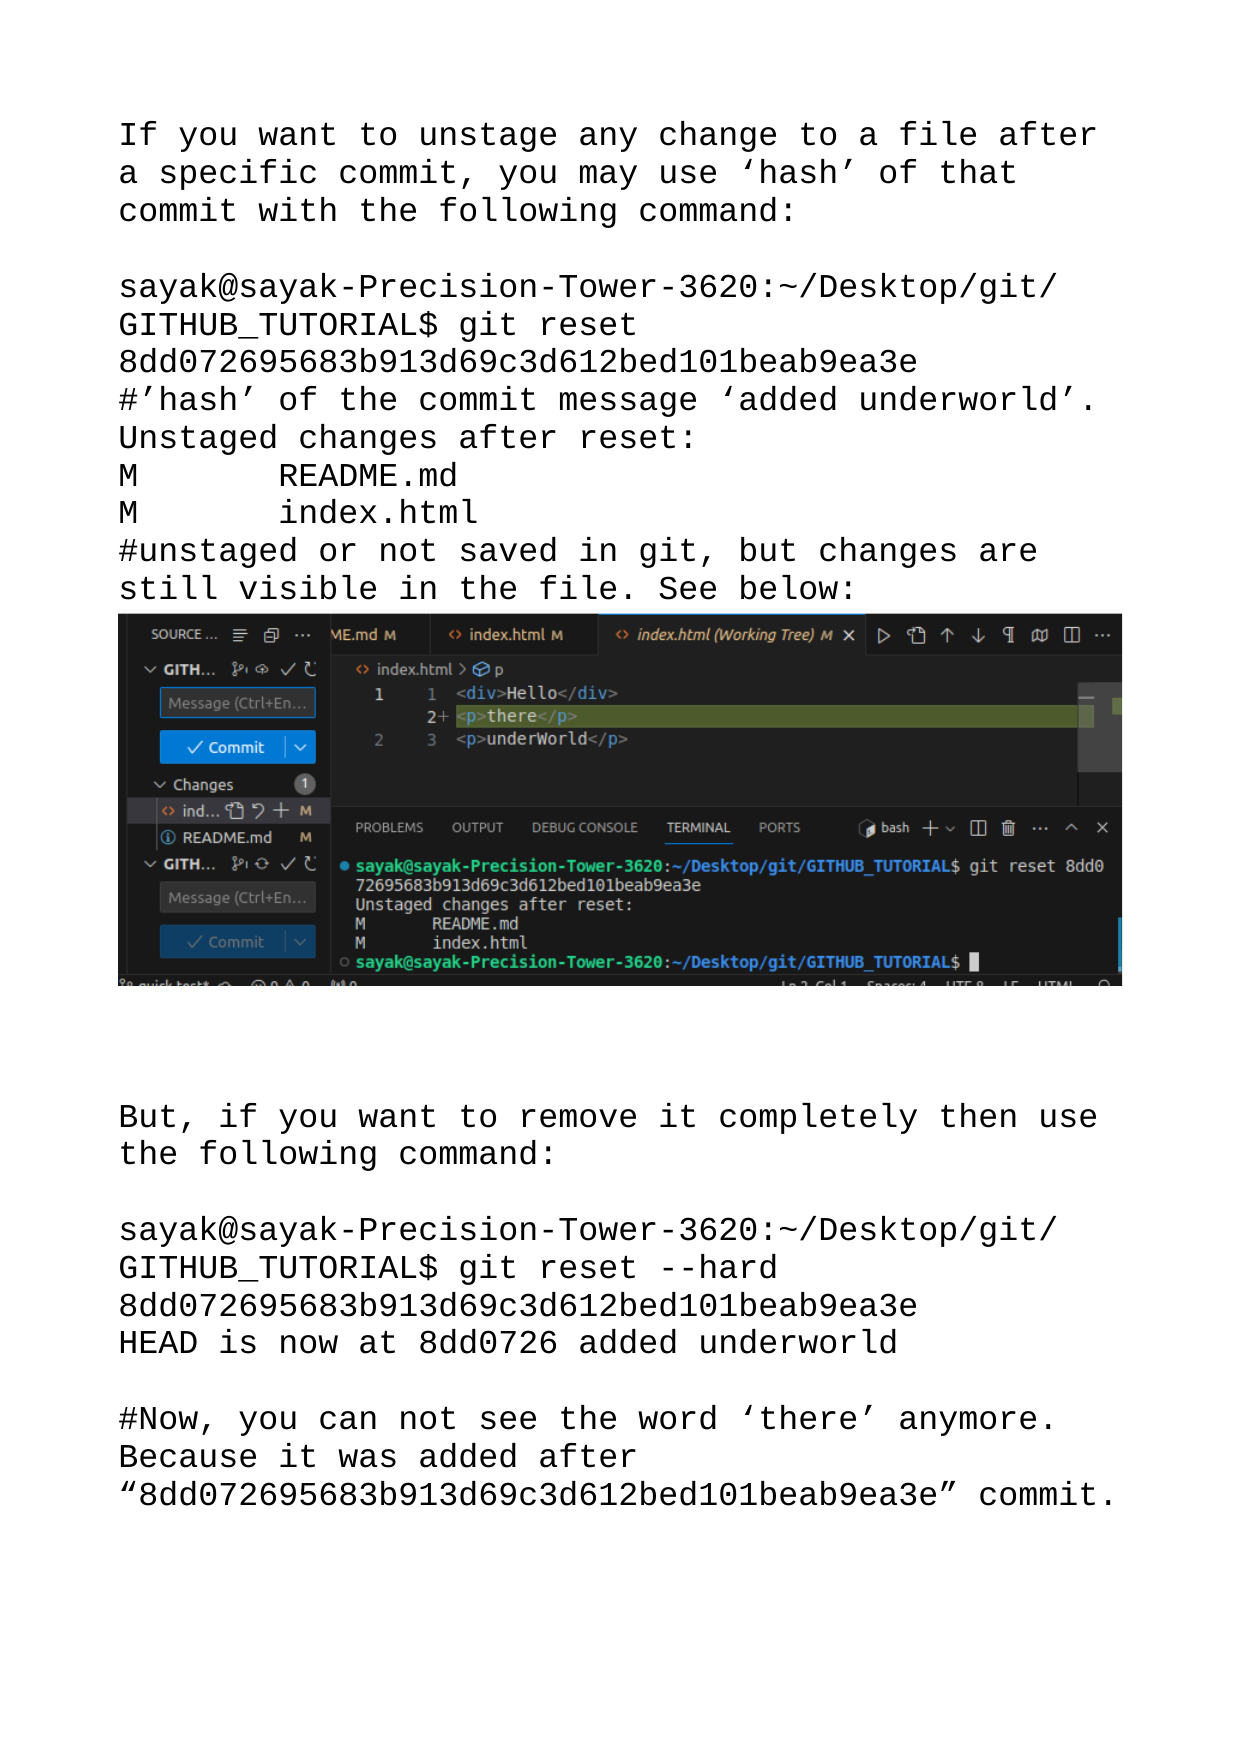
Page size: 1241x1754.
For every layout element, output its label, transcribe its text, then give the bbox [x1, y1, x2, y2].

text sayak@sayak-Precision-Tower-3620:~/Desktop/git/GITHUB_TUTORIAL$ git reset 8dd072695683b913d69c3d612bed101beab9ea3e [118, 269, 1122, 383]
text #unstaged or not saved in git, but changes are still visible in the file. See below: [118, 534, 1122, 609]
text M index.html [118, 496, 1122, 534]
text sayak@sayak-Precision-Tower-3620:~/Desktop/git/GITHUB_TUTORIAL$ git reset --hard 8dd072695683b913d69c3d612bed101beab9ea3e [118, 1213, 1122, 1326]
text But, if you want to remove it completely then use the following command: [118, 1099, 1122, 1175]
text #’hash’ of the commit message ‘added underworld’. [118, 383, 1122, 421]
text M README.md [118, 458, 1122, 496]
text Unstaged changes after reset: [118, 421, 1122, 458]
text HEAD is now at 8dd0726 added underworld [118, 1326, 1122, 1364]
text #Now, you can not see the word ‘there’ anymore. Because it was added after “8dd072695683b913d69c3d612bed101beab9ea3e” commit. [118, 1402, 1122, 1515]
text If you want to unstage any change to a file after a specific commit, you may use ‘hash’ of that commit with the following command: [118, 118, 1122, 232]
